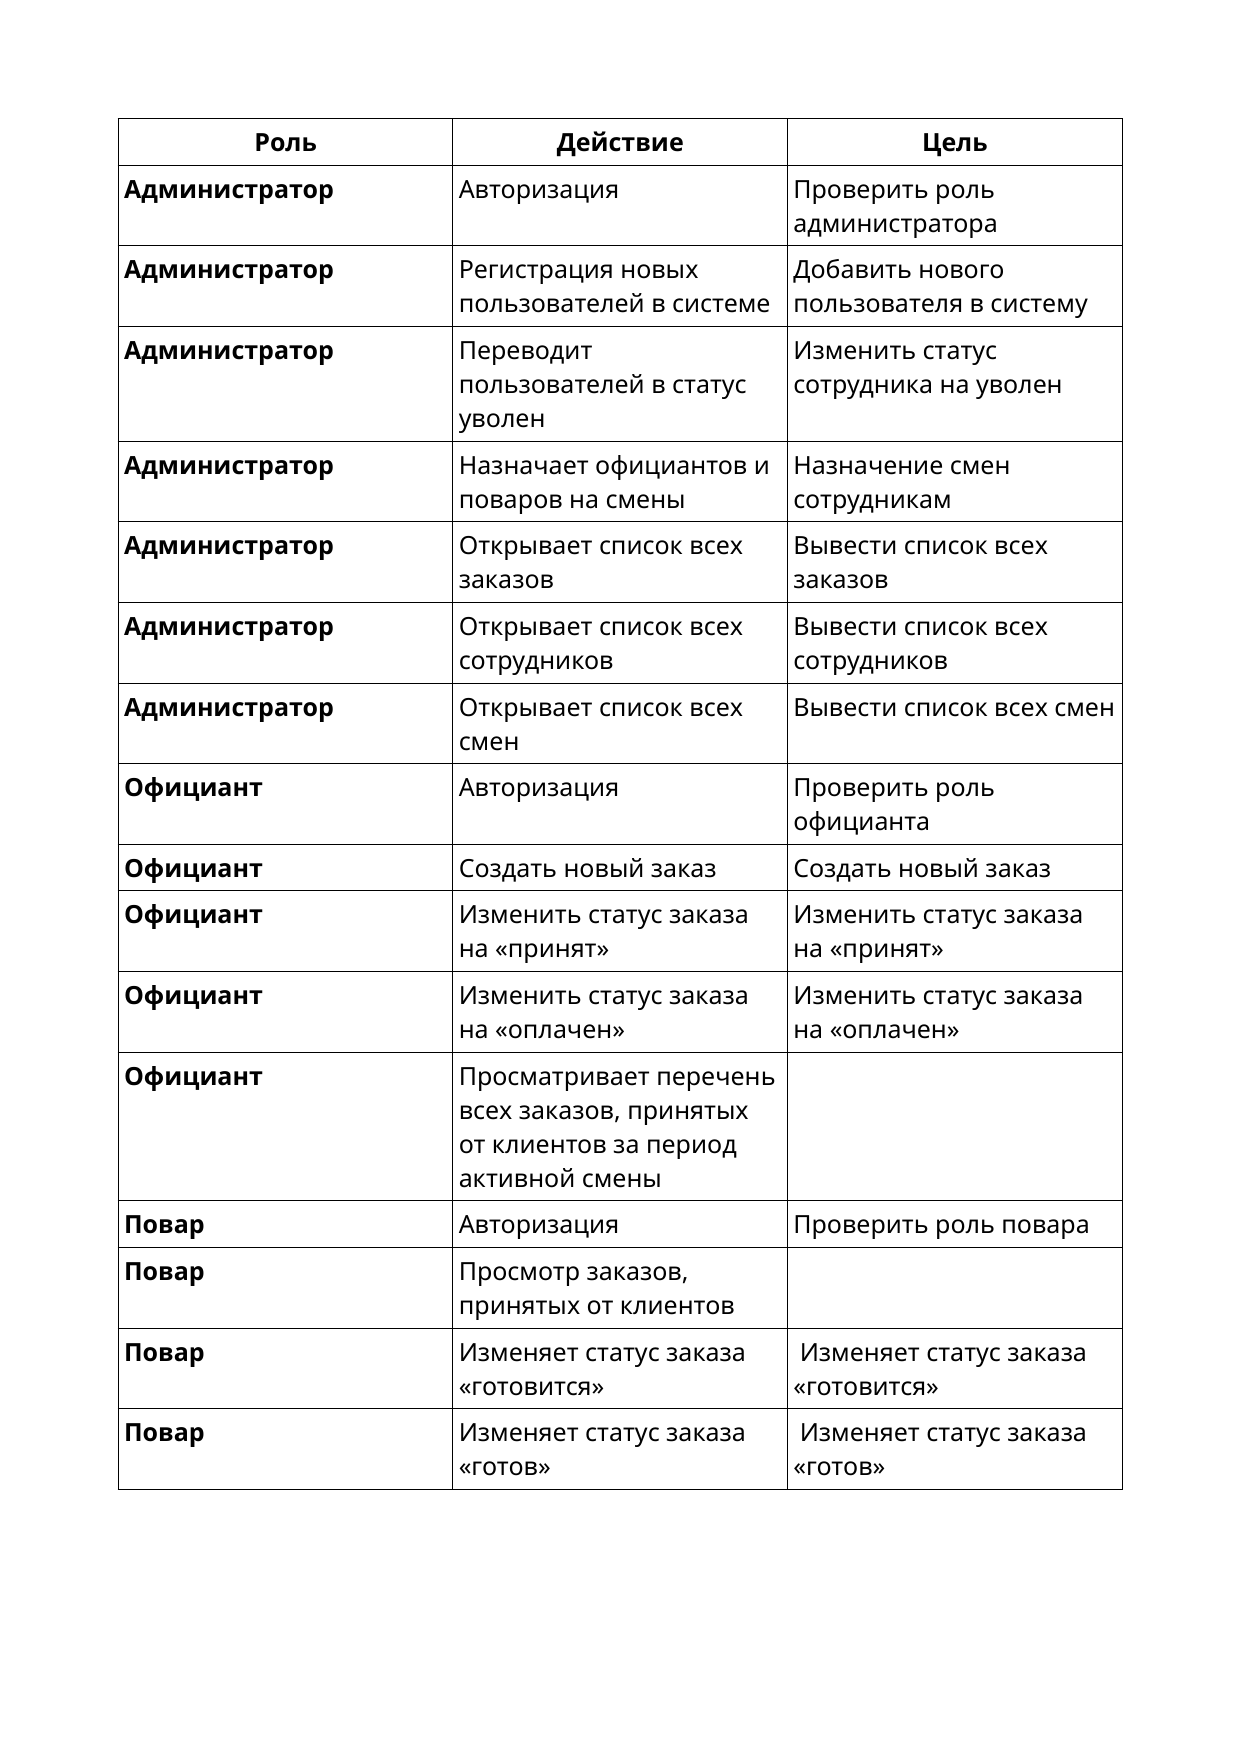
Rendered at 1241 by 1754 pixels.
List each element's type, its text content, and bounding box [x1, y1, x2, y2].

table_cell Официант [119, 764, 452, 844]
table_cell Изменить статус заказа на «принят» [788, 891, 1122, 971]
table_cell Назначение смен сотрудникам [788, 442, 1122, 521]
table_cell Вывести список всех сотрудников [788, 603, 1122, 682]
table_cell Официант [119, 891, 452, 971]
table_header Роль [119, 119, 452, 165]
table_cell Вывести список всех заказов [788, 522, 1122, 602]
table_cell Повар [119, 1329, 452, 1408]
table_cell Просматривает перечень всех заказов, принятых от клиентов за период активной смены [453, 1053, 787, 1200]
table_cell Изменить статус заказа на «оплачен» [453, 972, 787, 1052]
table_cell Авторизация [453, 1201, 787, 1247]
table_cell [788, 1248, 1122, 1327]
table_cell Вывести список всех смен [788, 684, 1122, 763]
table_cell Администратор [119, 246, 452, 326]
table_cell Добавить нового пользователя в систему [788, 246, 1122, 326]
table_cell Проверить роль повара [788, 1201, 1122, 1247]
table_cell Изменяет статус заказа «готовится» [788, 1329, 1122, 1408]
table_cell Администратор [119, 684, 452, 763]
table_cell Изменить статус заказа на «принят» [453, 891, 787, 971]
table_cell Администратор [119, 327, 452, 441]
table_cell Изменяет статус заказа «готовится» [453, 1329, 787, 1408]
table_header Действие [453, 119, 787, 165]
table_header Цель [788, 119, 1122, 165]
table_cell Официант [119, 845, 452, 890]
table_cell Изменить статус сотрудника на уволен [788, 327, 1122, 441]
table_cell Повар [119, 1201, 452, 1247]
table_cell Официант [119, 1053, 452, 1200]
table_cell Переводит пользователей в статус уволен [453, 327, 787, 441]
table_cell Администратор [119, 166, 452, 245]
table_cell [788, 1053, 1122, 1200]
table_cell Повар [119, 1248, 452, 1327]
table_cell Изменить статус заказа на «оплачен» [788, 972, 1122, 1052]
table_cell Администратор [119, 603, 452, 682]
table_cell Регистрация новых пользователей в системе [453, 246, 787, 326]
table_cell Авторизация [453, 764, 787, 844]
table_cell Открывает список всех заказов [453, 522, 787, 602]
table_cell Повар [119, 1409, 452, 1489]
table_cell Проверить роль администратора [788, 166, 1122, 245]
table_cell Официант [119, 972, 452, 1052]
table_cell Открывает список всех смен [453, 684, 787, 763]
table_cell Создать новый заказ [788, 845, 1122, 890]
table_cell Назначает официантов и поваров на смены [453, 442, 787, 521]
table_cell Изменяет статус заказа «готов» [788, 1409, 1122, 1489]
table_cell Администратор [119, 442, 452, 521]
table_cell Просмотр заказов, принятых от клиентов [453, 1248, 787, 1327]
table_cell Создать новый заказ [453, 845, 787, 890]
table_cell Администратор [119, 522, 452, 602]
table_cell Изменяет статус заказа «готов» [453, 1409, 787, 1489]
table_cell Проверить роль официанта [788, 764, 1122, 844]
table_cell Открывает список всех сотрудников [453, 603, 787, 682]
table_cell Авторизация [453, 166, 787, 245]
